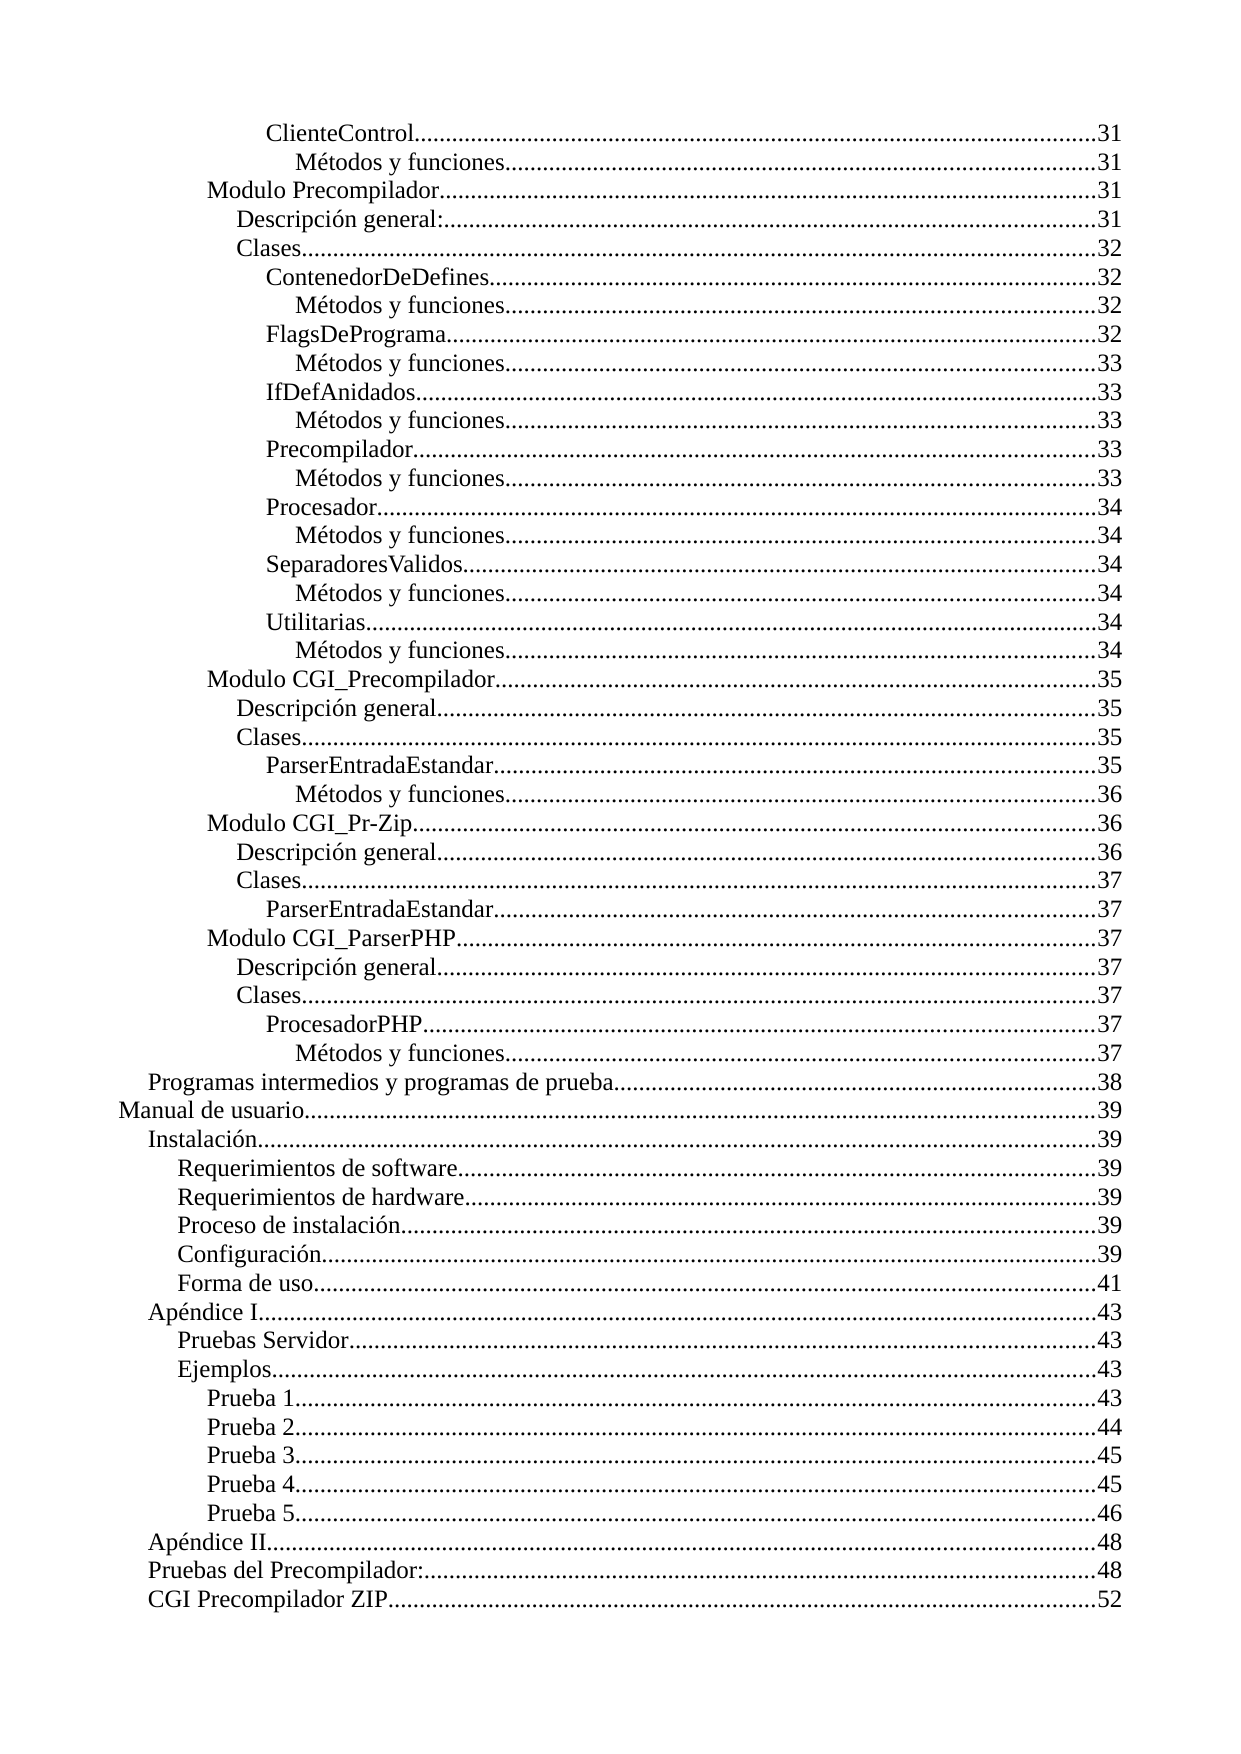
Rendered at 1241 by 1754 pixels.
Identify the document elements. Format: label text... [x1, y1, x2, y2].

text Clases 37 [236, 981, 1122, 1009]
text Apéndice I 43 [148, 1297, 1122, 1326]
text Apéndice II 48 [148, 1527, 1122, 1556]
text Clases 37 [236, 866, 1122, 894]
text Métodos y funciones 32 [295, 291, 1122, 319]
text ClienteControl 31 [266, 118, 1122, 147]
text Proceso de instalación 39 [177, 1211, 1122, 1239]
text Modulo CGI_Pr-Zip 36 [207, 808, 1122, 837]
text Prueba 5 46 [207, 1498, 1122, 1527]
text Métodos y funciones 33 [295, 348, 1122, 377]
text CGI Precompilador ZIP 52 [148, 1584, 1122, 1613]
text Métodos y funciones 34 [295, 578, 1122, 607]
text Prueba 4 45 [207, 1469, 1122, 1498]
text IfDefAnidados 33 [266, 377, 1122, 406]
text Modulo CGI_Precompilador 35 [207, 664, 1122, 693]
text Métodos y funciones 34 [295, 521, 1122, 549]
text Descripción general: 31 [236, 204, 1122, 233]
text Descripción general 37 [236, 952, 1122, 981]
text Clases 32 [236, 233, 1122, 262]
text Programas intermedios y programas de prueba 38 [148, 1067, 1122, 1096]
text ProcesadorPHP 37 [266, 1009, 1122, 1038]
text Pruebas Servidor 43 [177, 1326, 1122, 1354]
text Modulo CGI_ParserPHP 37 [207, 923, 1122, 952]
text Prueba 2 44 [207, 1412, 1122, 1441]
text FlagsDePrograma 32 [266, 319, 1122, 348]
text Descripción general 35 [236, 693, 1122, 722]
text Pruebas del Precompilador: 48 [148, 1556, 1122, 1584]
text Clases 35 [236, 722, 1122, 751]
text Métodos y funciones 36 [295, 779, 1122, 808]
text Métodos y funciones 33 [295, 406, 1122, 434]
text Métodos y funciones 31 [295, 147, 1122, 176]
text Requerimientos de hardware 39 [177, 1182, 1122, 1211]
text Configuración 39 [177, 1239, 1122, 1268]
text Métodos y funciones 37 [295, 1038, 1122, 1067]
text Precompilador 33 [266, 434, 1122, 463]
text Métodos y funciones 33 [295, 463, 1122, 492]
text ContenedorDeDefines 32 [266, 262, 1122, 291]
text ParserEntradaEstandar 35 [266, 751, 1122, 779]
text Modulo Precompilador 31 [207, 176, 1122, 204]
text Descripción general 36 [236, 837, 1122, 866]
text Forma de uso 41 [177, 1268, 1122, 1297]
text Prueba 1 43 [207, 1383, 1122, 1412]
text Requerimientos de software 39 [177, 1153, 1122, 1182]
text Instalación 39 [148, 1124, 1122, 1153]
text Métodos y funciones 34 [295, 636, 1122, 664]
text Procesador 34 [266, 492, 1122, 521]
text Ejemplos 43 [177, 1354, 1122, 1383]
text Prueba 3 45 [207, 1441, 1122, 1469]
text Manual de usuario 39 [118, 1096, 1122, 1124]
text ParserEntradaEstandar 37 [266, 894, 1122, 923]
text Utilitarias 34 [266, 607, 1122, 636]
text SeparadoresValidos 34 [266, 549, 1122, 578]
